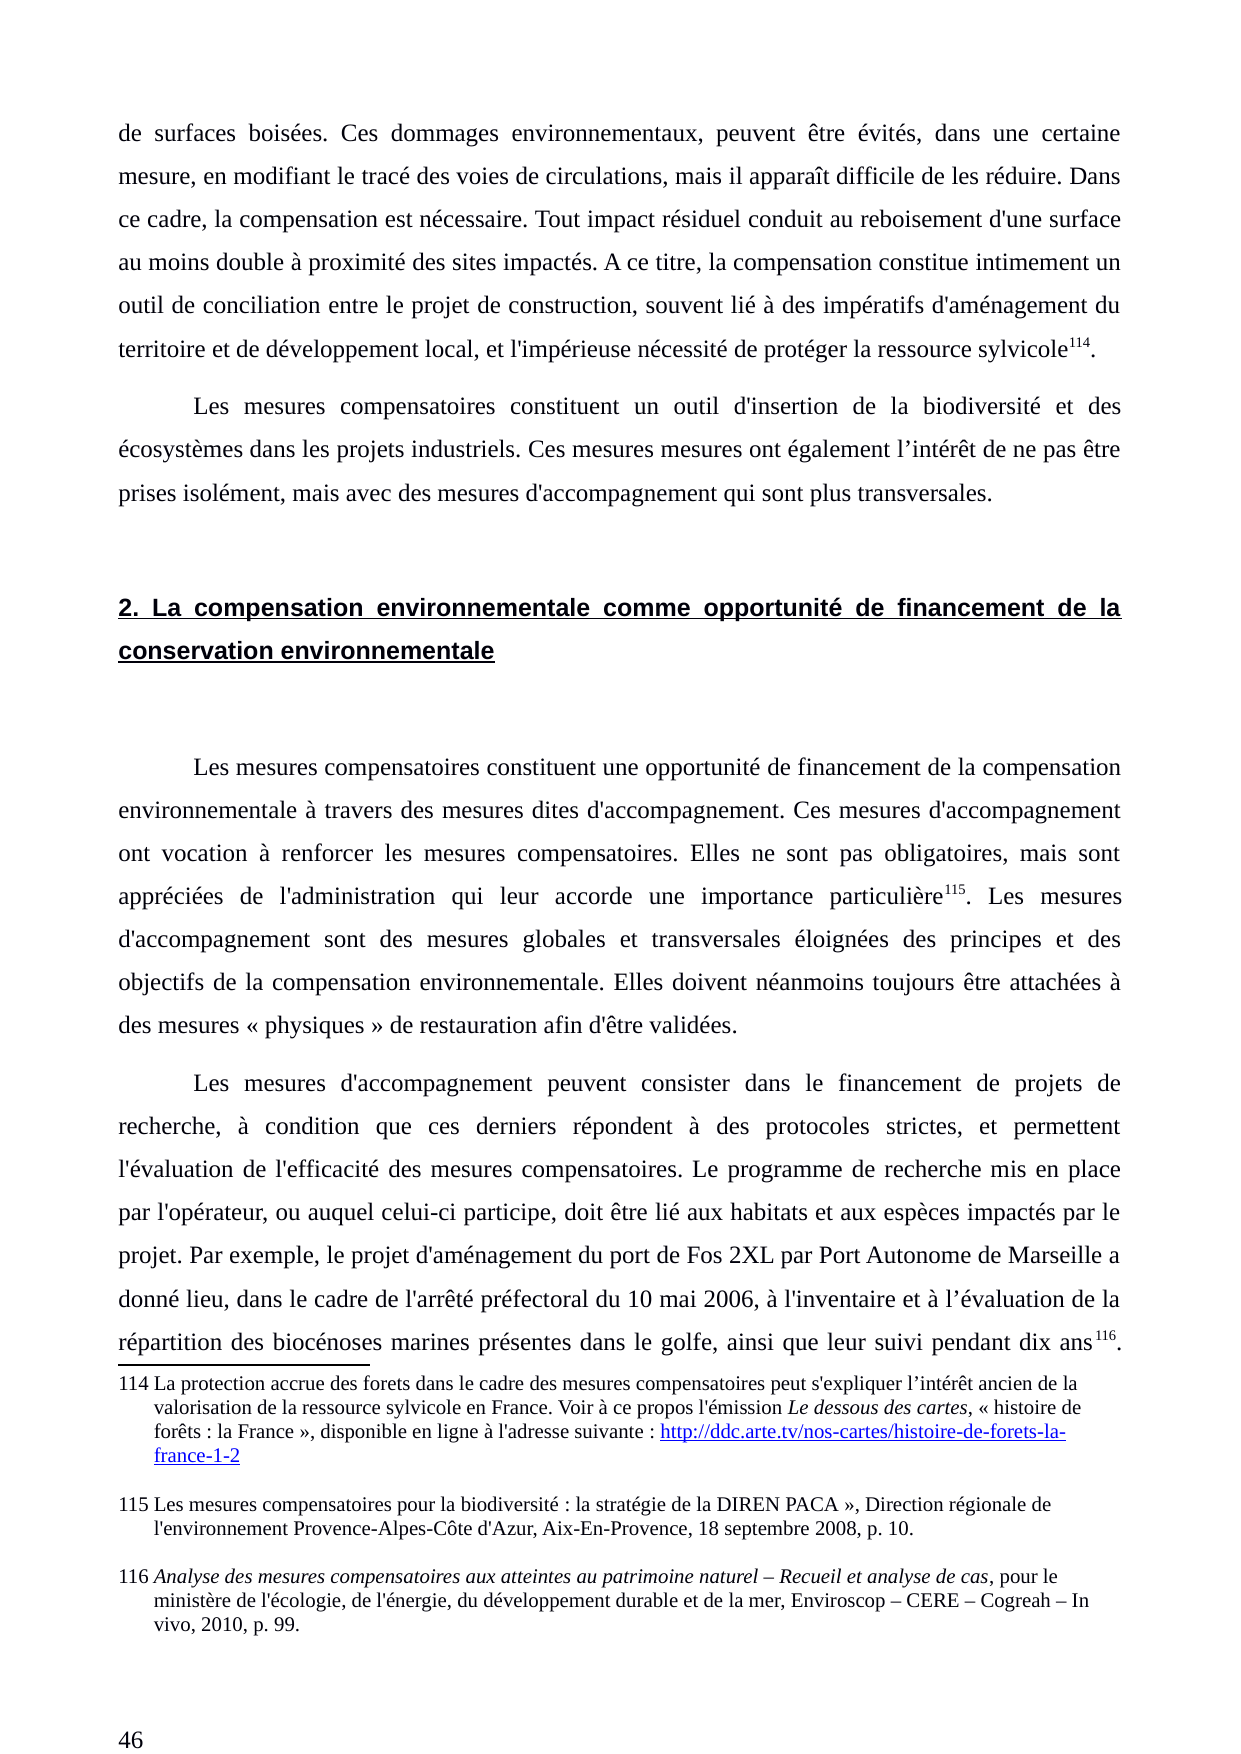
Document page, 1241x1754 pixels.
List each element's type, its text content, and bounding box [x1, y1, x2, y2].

text de surfaces boisées. Ces dommages environnementaux, peuvent être évités, dans une certaine mesure, en modifiant le tracé des voies de circulations, mais il apparaît difficile de les réduire. Dans ce cadre, la compensation est nécessaire. Tout impact résiduel conduit au reboisement d'une surface au moins double à proximité des sites impactés. A ce titre, la compensation constitue intimement un outil de conciliation entre le projet de construction, souvent lié à des impératifs d'aménagement du territoire et de développement local, et l'impérieuse nécessité de protéger la ressource sylvicole. [118, 118, 1122, 362]
text Analyse des mesures compensatoires aux atteintes au patrimoine naturel – Recueil et analyse de cas, pour le ministère de l'écologie, de l'énergie, du développement durable et de la mer, Enviroscop – CERE – Cogreah – In vivo, 2010, p. 99. [118, 1564, 1122, 1636]
text Les mesures compensatoires pour la biodiversité : la stratégie de la DIREN PACA », Direction régionale de l'environnement Provence-Alpes-Côte d'Azur, Aix-En-Provence, 18 septembre 2008, p. 10. [118, 1491, 1122, 1539]
text Les mesures compensatoires constituent un outil d'insertion de la biodiversité et des écosystèmes dans les projets industriels. Ces mesures mesures ont également l’intérêt de ne pas être prises isolément, mais avec des mesures d'accompagnement qui sont plus transversales. [118, 391, 1122, 506]
text 2. La compensation environnementale comme opportunité de financement de la [118, 593, 1122, 618]
text conservation environnementale [118, 619, 1122, 665]
text Les mesures d'accompagnement peuvent consister dans le financement de projets de recherche, à condition que ces derniers répondent à des protocoles strictes, et permettent l'évaluation de l'efficacité des mesures compensatoires. Le programme de recherche mis en place par l'opérateur, ou auquel celui-ci participe, doit être lié aux habitats et aux espèces impactés par le projet. Par exemple, le projet d'aménagement du port de Fos 2XL par Port Autonome de Marseille a donné lieu, dans le cadre de l'arrêté préfectoral du 10 mai 2006, à l'inventaire et à l’évaluation de la répartition des biocénoses marines présentes dans le golfe, ainsi que leur suivi pendant dix ans. Ces mesures ne constituent pas proprement des mesures compensatoires. Néanmoins, elles sont un moyen de financement pour des programmes de recherche et permettent à ce titre un dialogue entre le monde économique et le monde scientifique à propos des impacts sur la biodiversité des projets industriels. [118, 1068, 1122, 1356]
text Les mesures compensatoires constituent une opportunité de financement de la compensation environnementale à travers des mesures dites d'accompagnement. Ces mesures d'accompagnement ont vocation à renforcer les mesures compensatoires. Elles ne sont pas obligatoires, mais sont appréciées de l'administration qui leur accorde une importance particulière. Les mesures d'accompagnement sont des mesures globales et transversales éloignées des principes et des objectifs de la compensation environnementale. Elles doivent néanmoins toujours être attachées à des mesures « physiques » de restauration afin d'être validées. [118, 752, 1122, 1039]
text La protection accrue des forets dans le cadre des mesures compensatoires peut s'expliquer l’intérêt ancien de la valorisation de la ressource sylvicole en France. Voir à ce propos l'émission Le dessous des cartes, « histoire de forêts : la France », disponible en ligne à l'adresse suivante : http://ddc.arte.tv/nos-cartes/histoire-de-forets-la-france-1-2 [118, 1371, 1122, 1467]
